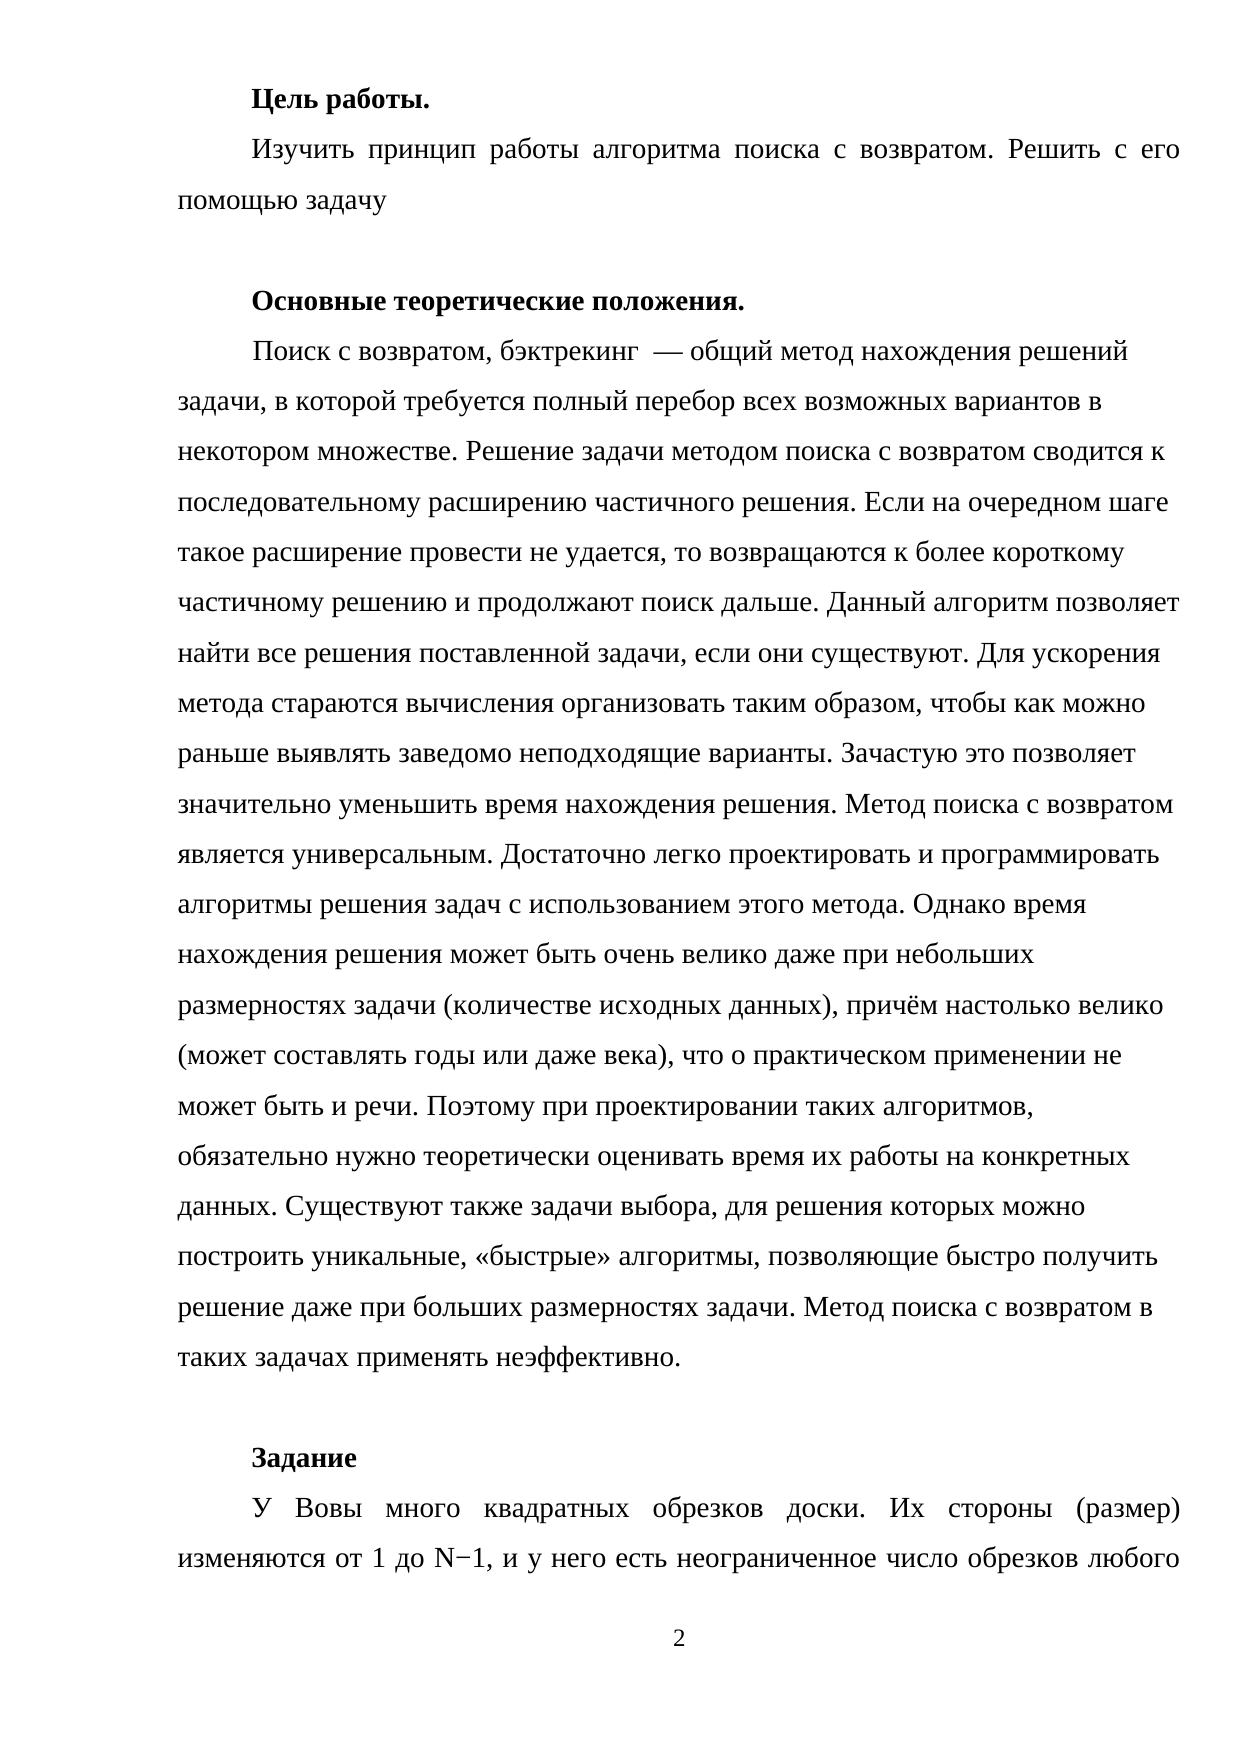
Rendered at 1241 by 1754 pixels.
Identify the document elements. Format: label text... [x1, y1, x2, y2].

text У Вовы много квадратных обрезков доски. Их стороны (размер) изменяются от 1 до N−1, и у него есть неограниченное число обрезков любого [177, 1490, 1181, 1574]
text Поиск с возвратом, бэктрекинг — общий метод нахождения решений задачи, в которой требуется полный перебор всех возможных вариантов в некотором множестве. Решение задачи методом поиска с возвратом сводится к последовательному расширению частичного решения. Если на очередном шаге такое расширение провести не удается, то возвращаются к более короткому частичному решению и продолжают поиск дальше. Данный алгоритм позволяет найти все решения поставленной задачи, если они существуют. Для ускорения метода стараются вычисления организовать таким образом, чтобы как можно раньше выявлять заведомо неподходящие варианты. Зачастую это позволяет значительно уменьшить время нахождения решения. Метод поиска с возвратом является универсальным. Достаточно легко проектировать и программировать алгоритмы решения задач с использованием этого метода. Однако время нахождения решения может быть очень велико даже при небольших размерностях задачи (количестве исходных данных), причём настолько велико (может составлять годы или даже века), что о практическом применении не может быть и речи. Поэтому при проектировании таких алгоритмов, обязательно нужно теоретически оценивать время их работы на конкретных данных. Существуют также задачи выбора, для решения которых можно построить уникальные, «быстрые» алгоритмы, позволяющие быстро получить решение даже при больших размерностях задачи. Метод поиска с возвратом в таких задачах применять неэффективно. [177, 333, 1181, 1373]
text Цель работы. [177, 81, 1181, 115]
text Изучить принцип работы алгоритма поиска с возвратом. Решить с его помощью задачу [177, 132, 1181, 216]
text Основные теоретические положения. [177, 283, 1181, 316]
text Задание [177, 1440, 1181, 1473]
